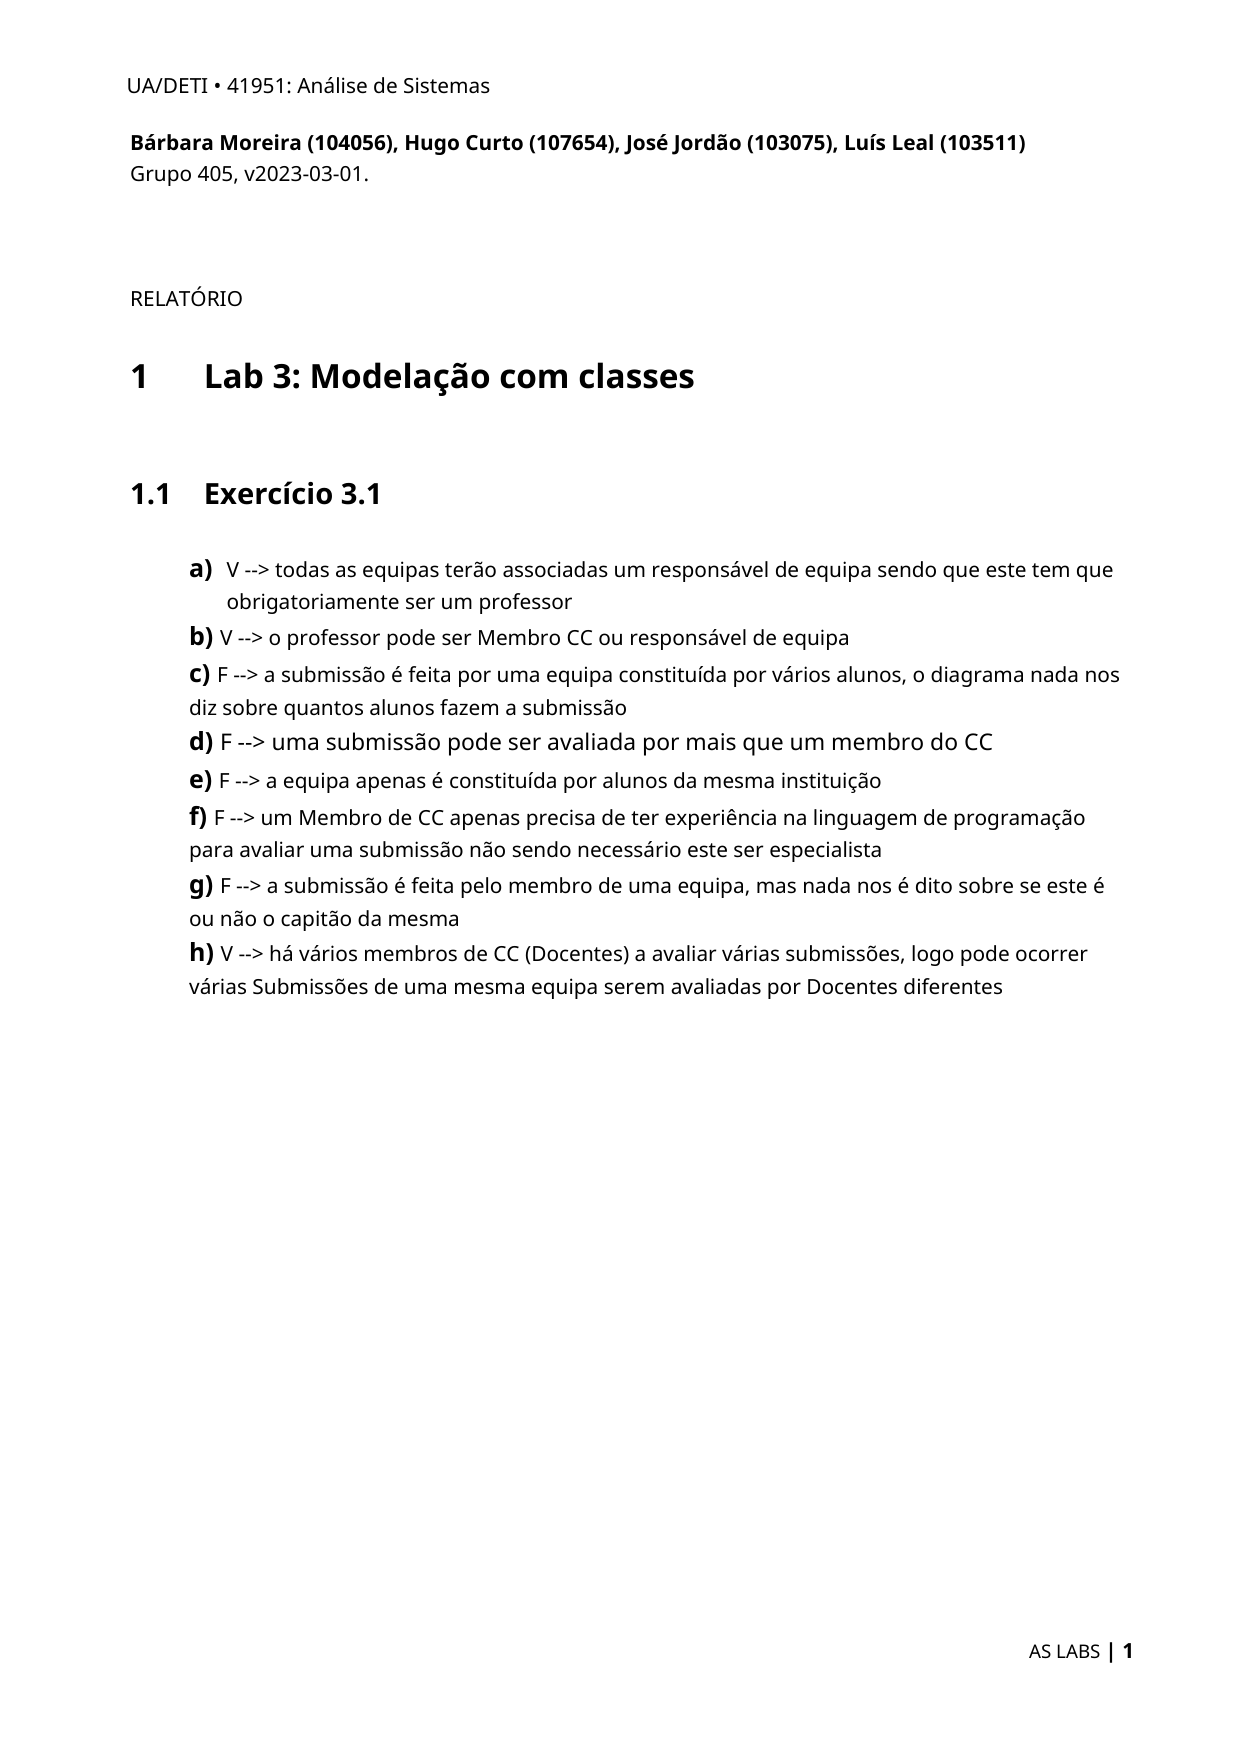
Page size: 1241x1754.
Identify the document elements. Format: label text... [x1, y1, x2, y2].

subtitle Exercício 3.1 [130, 473, 1134, 513]
text b) V --> o professor pode ser Membro CC ou responsável de equipa [189, 618, 1134, 652]
list V --> todas as equipas terão associadas um responsável de equipa sendo que este tem que obrigatoriamente ser um professor [189, 550, 1134, 616]
text Grupo 405, v2023-03-01. [130, 159, 1134, 187]
text f) F --> um Membro de CC apenas precisa de ter experiência na linguagem de programação para avaliar uma submissão não sendo necessário este ser especialista [189, 799, 1134, 864]
text e) F --> a equipa apenas é constituída por alunos da mesma instituição [189, 761, 1134, 795]
text h) V --> há vários membros de CC (Docentes) a avaliar várias submissões, logo pode ocorrer várias Submissões de uma mesma equipa serem avaliadas por Docentes diferentes [189, 935, 1134, 1000]
text c) F --> a submissão é feita por uma equipa constituída por vários alunos, o diagrama nada nos diz sobre quantos alunos fazem a submissão [189, 656, 1134, 721]
text d) F --> uma submissão pode ser avaliada por mais que um membro do CC [189, 724, 1134, 758]
subtitle Lab 3: Modelação com classes [130, 353, 1075, 398]
text g) F --> a submissão é feita pelo membro de uma equipa, mas nada nos é dito sobre se este é ou não o capitão da mesma [189, 867, 1134, 932]
text RELATÓRIO [130, 284, 1134, 312]
text Bárbara Moreira (104056), Hugo Curto (107654), José Jordão (103075), Luís Leal (103511) [130, 128, 1134, 156]
